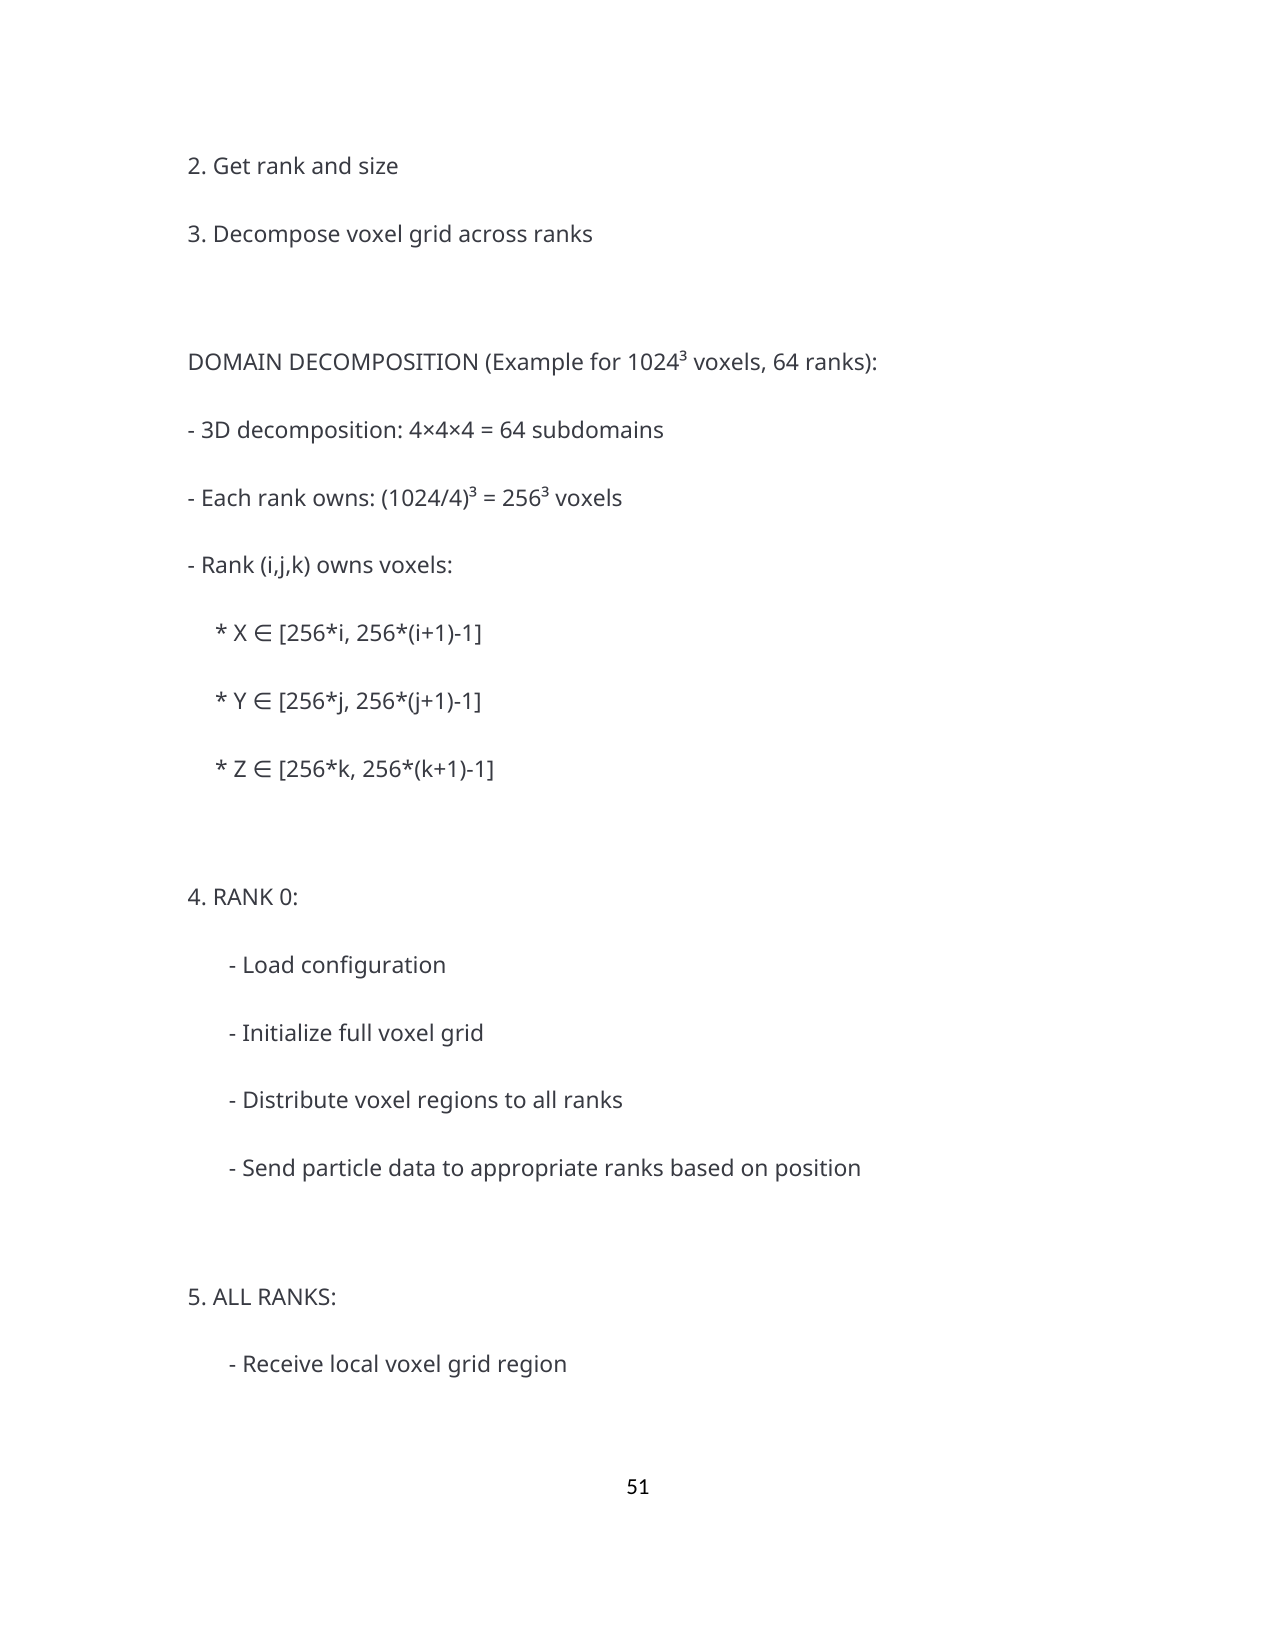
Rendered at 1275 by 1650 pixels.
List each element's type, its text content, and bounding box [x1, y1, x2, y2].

text 3. Decompose voxel grid across ranks [187, 218, 1087, 249]
text * X ∈ [256*i, 256*(i+1)-1] [187, 617, 1087, 648]
text - Receive local voxel grid region [187, 1348, 1087, 1379]
text - Each rank owns: (1024/4)³ = 256³ voxels [187, 482, 1087, 513]
text * Y ∈ [256*j, 256*(j+1)-1] [187, 685, 1087, 716]
text * Z ∈ [256*k, 256*(k+1)-1] [187, 752, 1087, 784]
text 2. Get rank and size [187, 150, 1087, 181]
text - Initialize full voxel grid [187, 1016, 1087, 1048]
text - 3D decomposition: 4×4×4 = 64 subdomains [187, 414, 1087, 445]
text DOMAIN DECOMPOSITION (Example for 1024³ voxels, 64 ranks): [187, 346, 1087, 377]
text - Rank (i,j,k) owns voxels: [187, 549, 1087, 581]
text - Distribute voxel regions to all ranks [187, 1084, 1087, 1115]
text 5. ALL RANKS: [187, 1280, 1087, 1312]
text - Load configuration [187, 949, 1087, 980]
text - Send particle data to appropriate ranks based on position [187, 1152, 1087, 1183]
text 4. RANK 0: [187, 881, 1087, 912]
